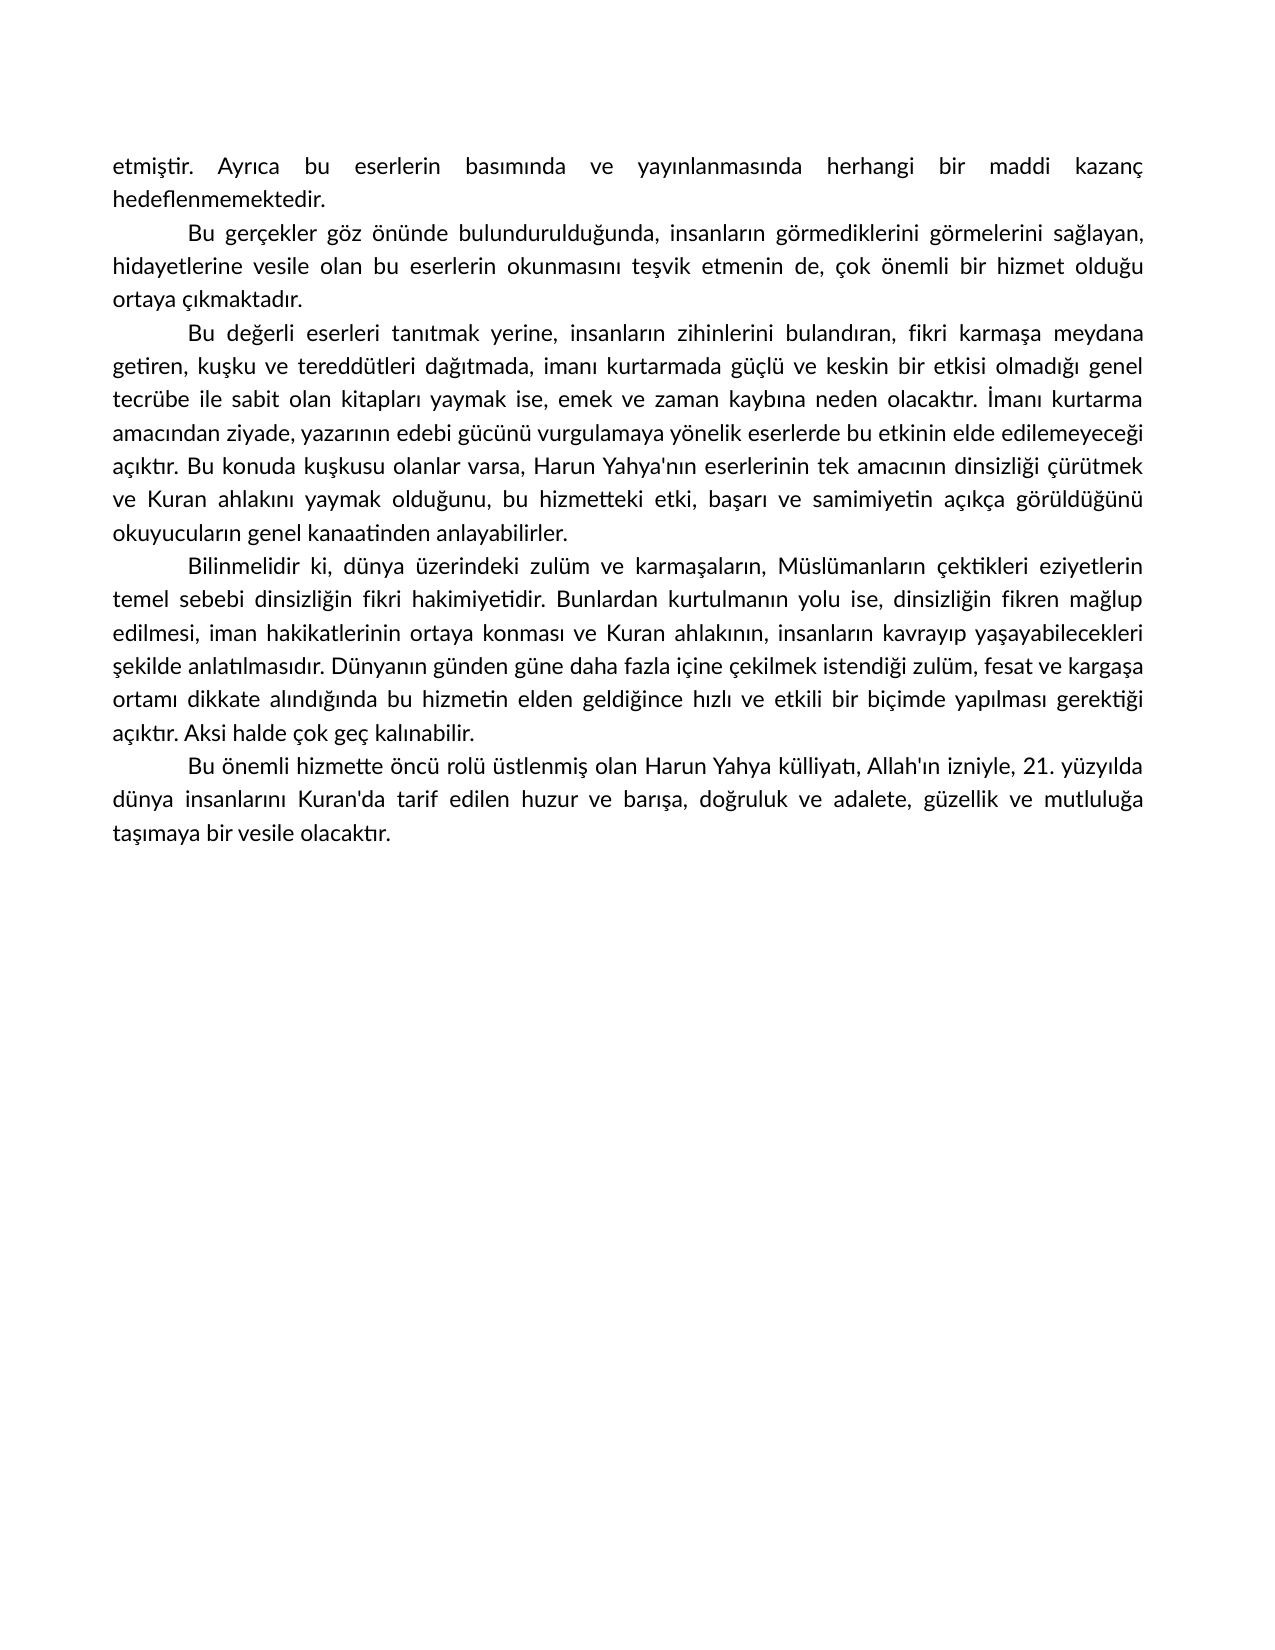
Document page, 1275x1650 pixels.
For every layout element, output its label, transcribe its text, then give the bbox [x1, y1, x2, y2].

text Bu gerçekler göz önünde bulundurulduğunda, insanların görmediklerini görmelerini sağlayan, hidayetlerine vesile olan bu eserlerin okunmasını teşvik etmenin de, çok önemli bir hizmet olduğu ortaya çıkmaktadır. [112, 214, 1145, 314]
text Bilinmelidir ki, dünya üzerindeki zulüm ve karmaşaların, Müslümanların çektikleri eziyetlerin temel sebebi dinsizliğin fikri hakimiyetidir. Bunlardan kurtulmanın yolu ise, dinsizliğin fikren mağlup edilmesi, iman hakikatlerinin ortaya konması ve Kuran ahlakının, insanların kavrayıp yaşayabilecekleri şekilde anlatılmasıdır. Dünyanın günden güne daha fazla içine çekilmek istendiği zulüm, fesat ve kargaşa ortamı dikkate alındığında bu hizmetin elden geldiğince hızlı ve etkili bir biçimde yapılması gerektiği açıktır. Aksi halde çok geç kalınabilir. [112, 548, 1145, 748]
text Bu önemli hizmette öncü rolü üstlenmiş olan Harun Yahya külliyatı, Allah'ın izniyle, 21. yüzyılda dünya insanlarını Kuran'da tarif edilen huzur ve barışa, doğruluk ve adalete, güzellik ve mutluluğa taşımaya bir vesile olacaktır. [112, 748, 1145, 848]
text etmiştir. Ayrıca bu eserlerin basımında ve yayınlanmasında herhangi bir maddi kazanç hedeflenmemektedir. [112, 148, 1145, 214]
text Bu değerli eserleri tanıtmak yerine, insanların zihinlerini bulandıran, fikri karmaşa meydana getiren, kuşku ve tereddütleri dağıtmada, imanı kurtarmada güçlü ve keskin bir etkisi olmadığı genel tecrübe ile sabit olan kitapları yaymak ise, emek ve zaman kaybına neden olacaktır. İmanı kurtarma amacından ziyade, yazarının edebi gücünü vurgulamaya yönelik eserlerde bu etkinin elde edilemeyeceği açıktır. Bu konuda kuşkusu olanlar varsa, Harun Yahya'nın eserlerinin tek amacının dinsizliği çürütmek ve Kuran ahlakını yaymak olduğunu, bu hizmetteki etki, başarı ve samimiyetin açıkça görüldüğünü okuyucuların genel kanaatinden anlayabilirler. [112, 314, 1145, 548]
